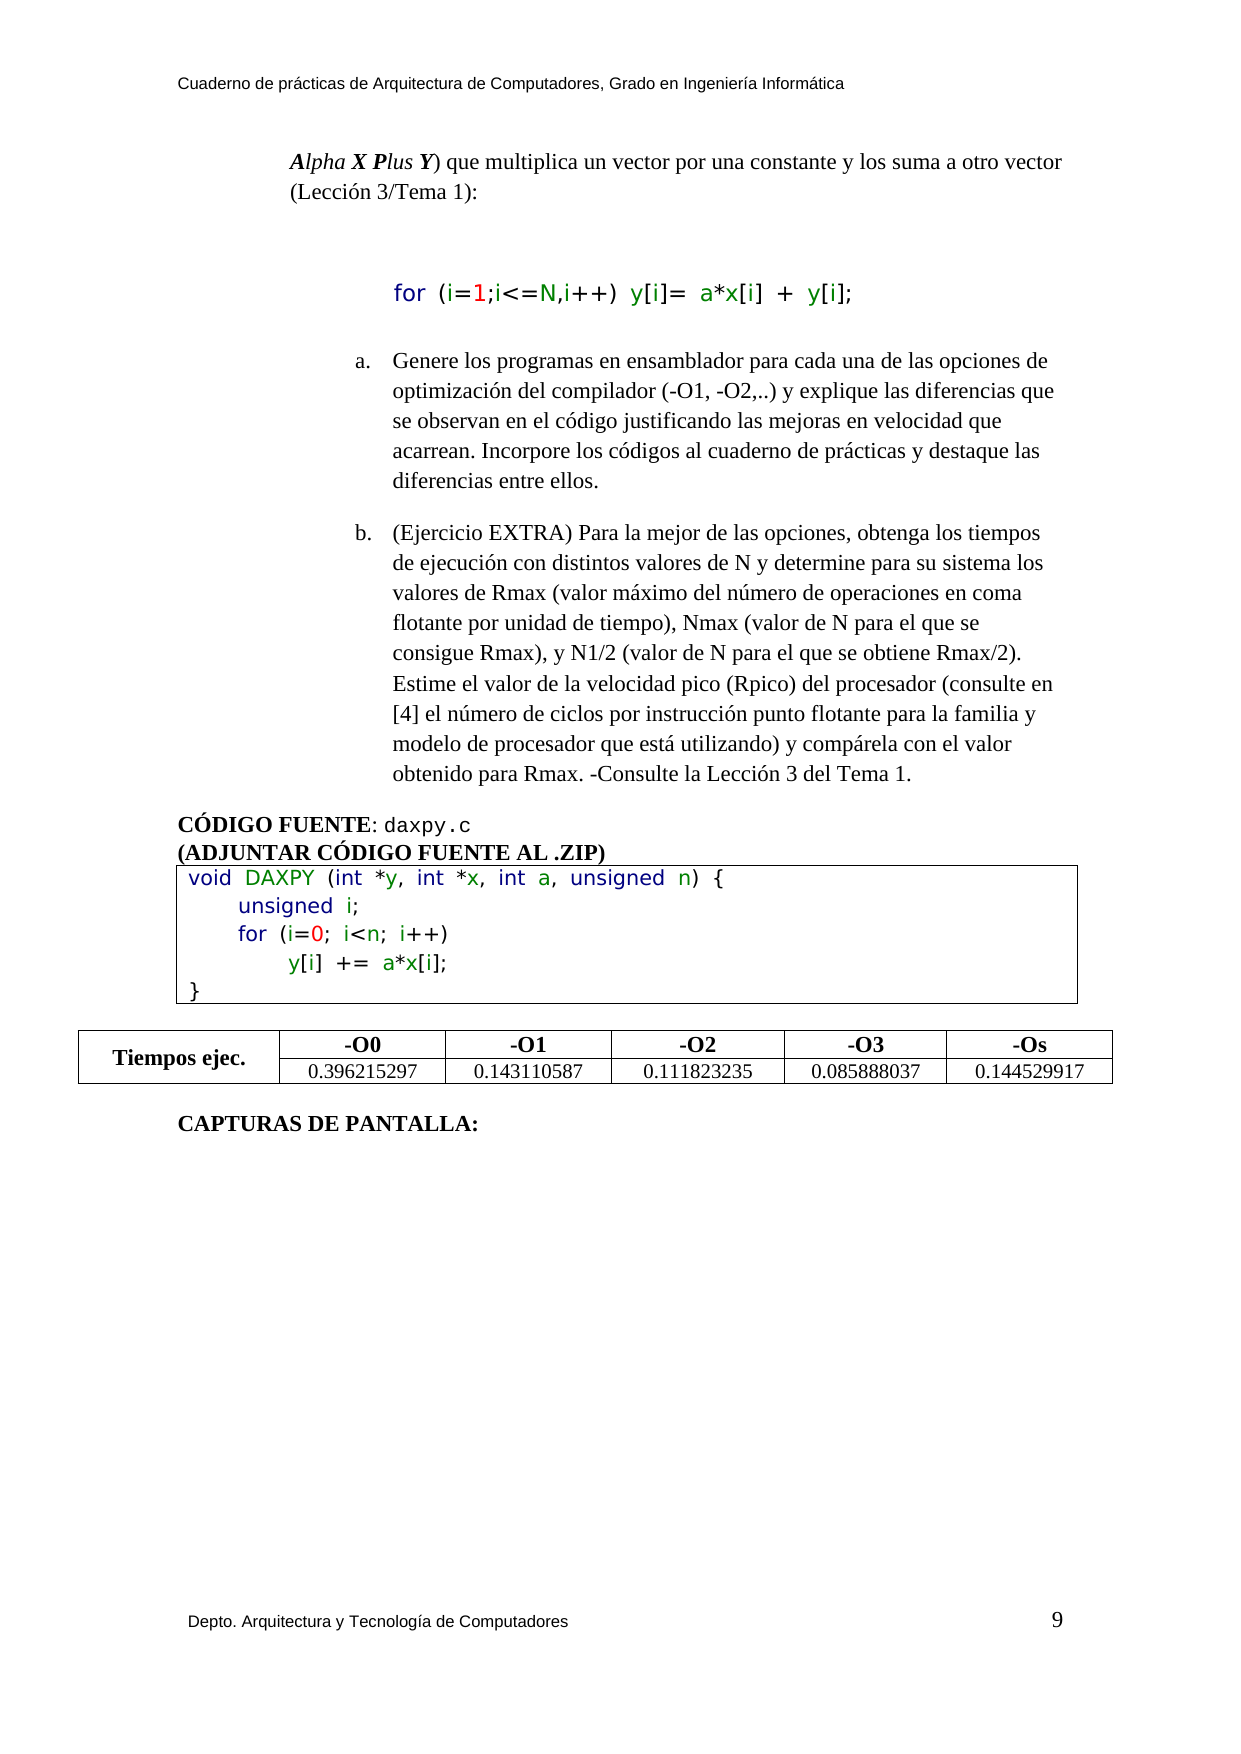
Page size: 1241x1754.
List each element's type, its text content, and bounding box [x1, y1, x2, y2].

table_header void DAXPY (int *y, int *x, int a, unsigned n) { unsigned i; for (i=0; i<n; i++) y[i] += a*x[i]; } [177, 866, 1077, 1003]
table_cell 0.111823235 [612, 1059, 784, 1083]
table_header -O2 [612, 1031, 784, 1058]
table_header -O0 [280, 1031, 445, 1058]
text (ADJUNTAR CÓDIGO FUENTE AL .ZIP) [177, 839, 1063, 865]
table_cell 0.144529917 [947, 1059, 1112, 1083]
text CÓDIGO FUENTE: daxpy.c [177, 811, 1063, 839]
table_cell 0.085888037 [785, 1059, 946, 1083]
list for (i=1;i<=N,i++) y[i]= a*x[i] + y[i]; [183, 280, 1063, 308]
list Genere los programas en ensamblador para cada una de las opciones de optimización del compilador (-O1, -O2,..) y explique las diferencias que se observan en el código justificando las mejoras en velocidad que acarrean. Incorpore los códigos al cuaderno de prácticas y destaque las diferencias entre ellos. [355, 347, 1063, 494]
list (Ejercicio EXTRA) Para la mejor de las opciones, obtenga los tiempos de ejecución con distintos valores de N y determine para su sistema los valores de Rmax (valor máximo del número de operaciones en coma flotante por unidad de tiempo), Nmax (valor de N para el que se consigue Rmax), y N1/2 (valor de N para el que se obtiene Rmax/2). Estime el valor de la velocidad pico (Rpico) del procesador (consulte en [4] el número de ciclos por instrucción punto flotante para la familia y modelo de procesador que está utilizando) y compárela con el valor obtenido para Rmax. -Consulte la Lección 3 del Tema 1. [355, 518, 1063, 787]
text CAPTURAS DE PANTALLA: [177, 1110, 1063, 1137]
table_header -O1 [446, 1031, 611, 1058]
table_cell 0.143110587 [446, 1059, 611, 1083]
table_header -Os [947, 1031, 1112, 1058]
table_header Tiempos ejec. [79, 1031, 279, 1083]
list Alpha X Plus Y) que multiplica un vector por una constante y los suma a otro vector (Lección 3/Tema 1): [252, 148, 1063, 204]
table_header -O3 [785, 1031, 946, 1058]
table_cell 0.396215297 [280, 1059, 445, 1083]
